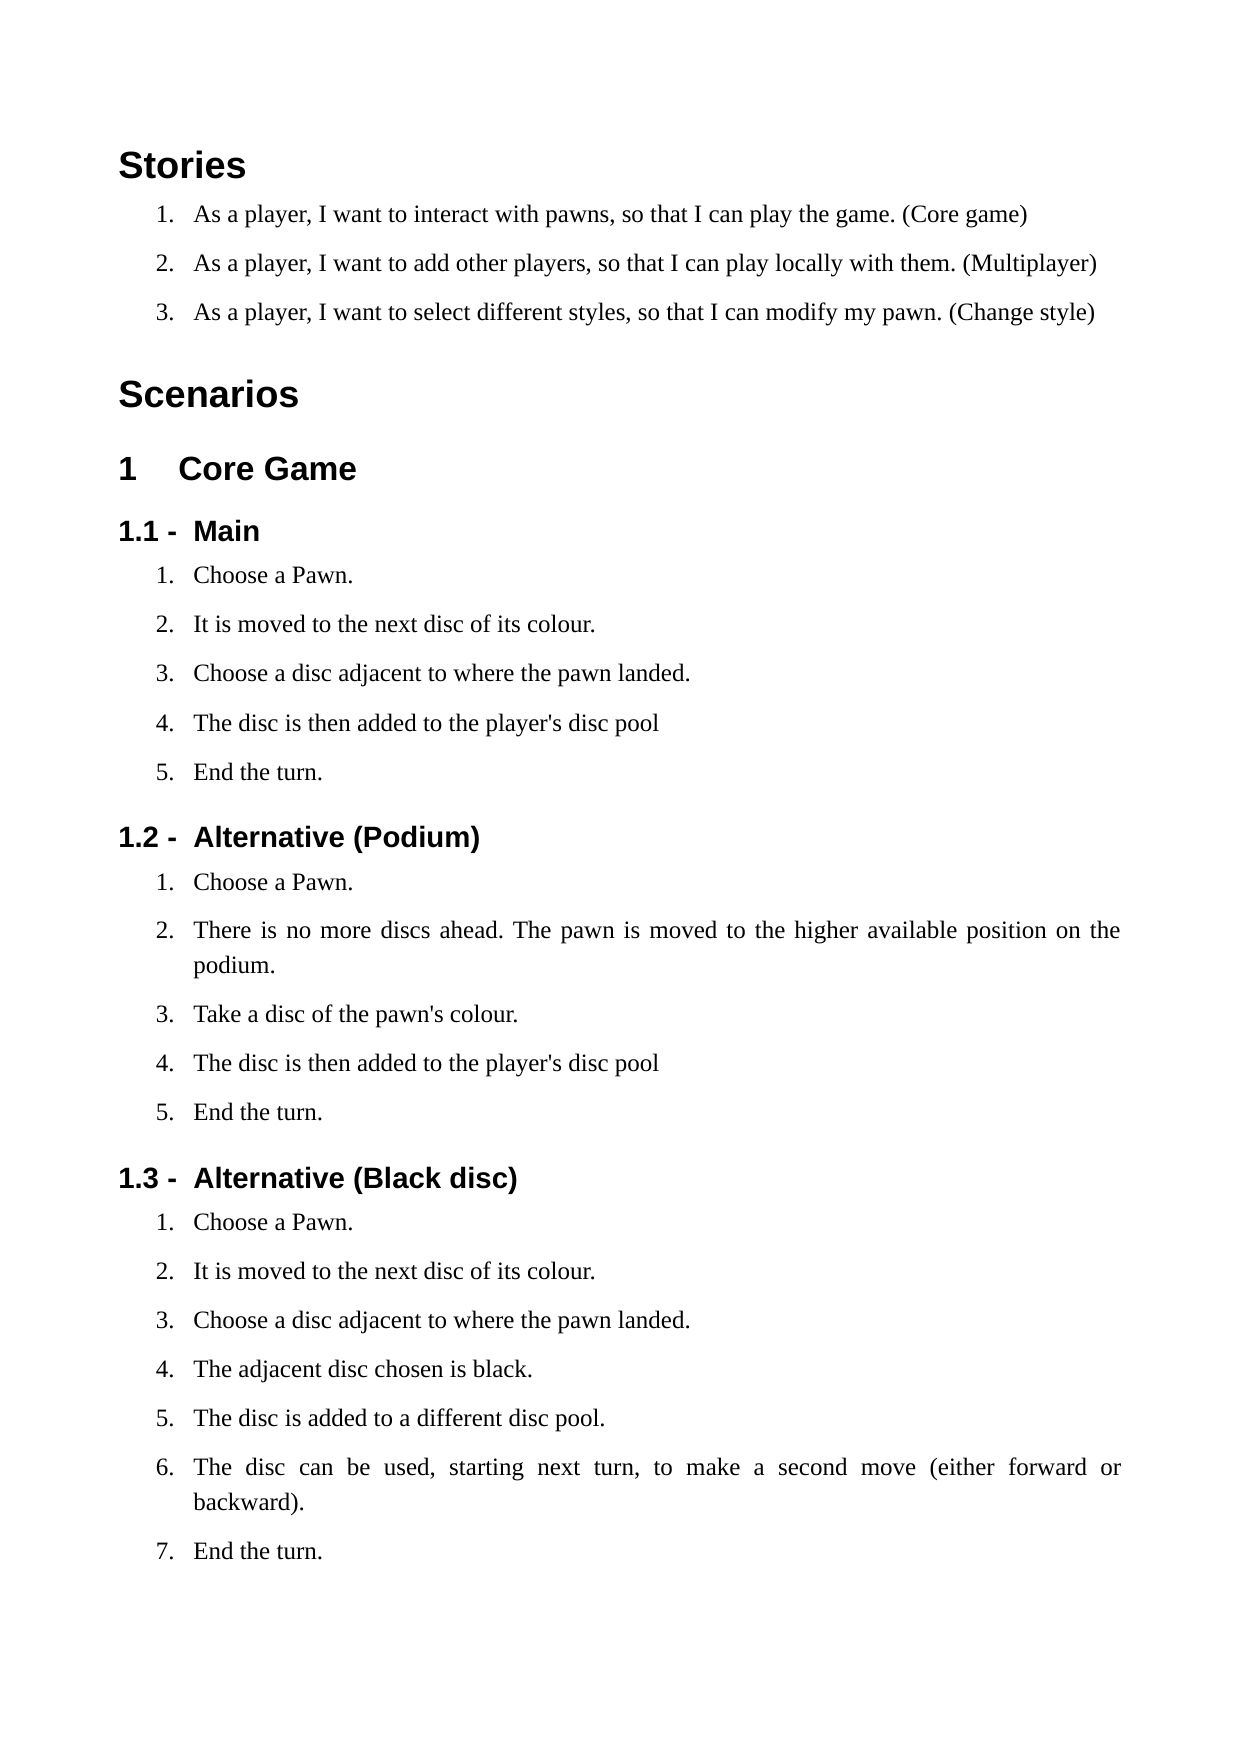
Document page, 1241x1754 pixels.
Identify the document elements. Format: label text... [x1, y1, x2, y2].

list Choose a Pawn. [156, 560, 1122, 589]
subtitle Main [118, 514, 1122, 548]
list As a player, I want to interact with pawns, so that I can play the game. (Core game) [156, 199, 1122, 228]
list It is moved to the next disc of its colour. [156, 609, 1122, 638]
list Choose a Pawn. [156, 1207, 1122, 1236]
subtitle Core Game [118, 448, 1122, 487]
list The adjacent disc chosen is black. [156, 1354, 1122, 1383]
list End the turn. [156, 1097, 1122, 1126]
list End the turn. [156, 1536, 1122, 1565]
list There is no more discs ahead. The pawn is moved to the higher available position on the podium. [156, 916, 1122, 979]
subtitle Alternative (Podium) [118, 820, 1122, 854]
list The disc is then added to the player's disc pool [156, 1048, 1122, 1077]
list The disc can be used, starting next turn, to make a second move (either forward or backward). [156, 1452, 1122, 1516]
list Choose a disc adjacent to where the pawn landed. [156, 658, 1122, 687]
list End the turn. [156, 757, 1122, 785]
list Choose a disc adjacent to where the pawn landed. [156, 1305, 1122, 1334]
subtitle Stories [118, 143, 1122, 187]
subtitle Scenarios [118, 371, 1122, 415]
list The disc is added to a different disc pool. [156, 1403, 1122, 1432]
list The disc is then added to the player's disc pool [156, 708, 1122, 736]
list It is moved to the next disc of its colour. [156, 1256, 1122, 1285]
list As a player, I want to select different styles, so that I can modify my pawn. (Change style) [156, 297, 1122, 326]
subtitle Alternative (Black disc) [118, 1161, 1122, 1195]
list As a player, I want to add other players, so that I can play locally with them. (Multiplayer) [156, 248, 1122, 277]
list Choose a Pawn. [156, 867, 1122, 895]
list Take a disc of the pawn's colour. [156, 999, 1122, 1028]
